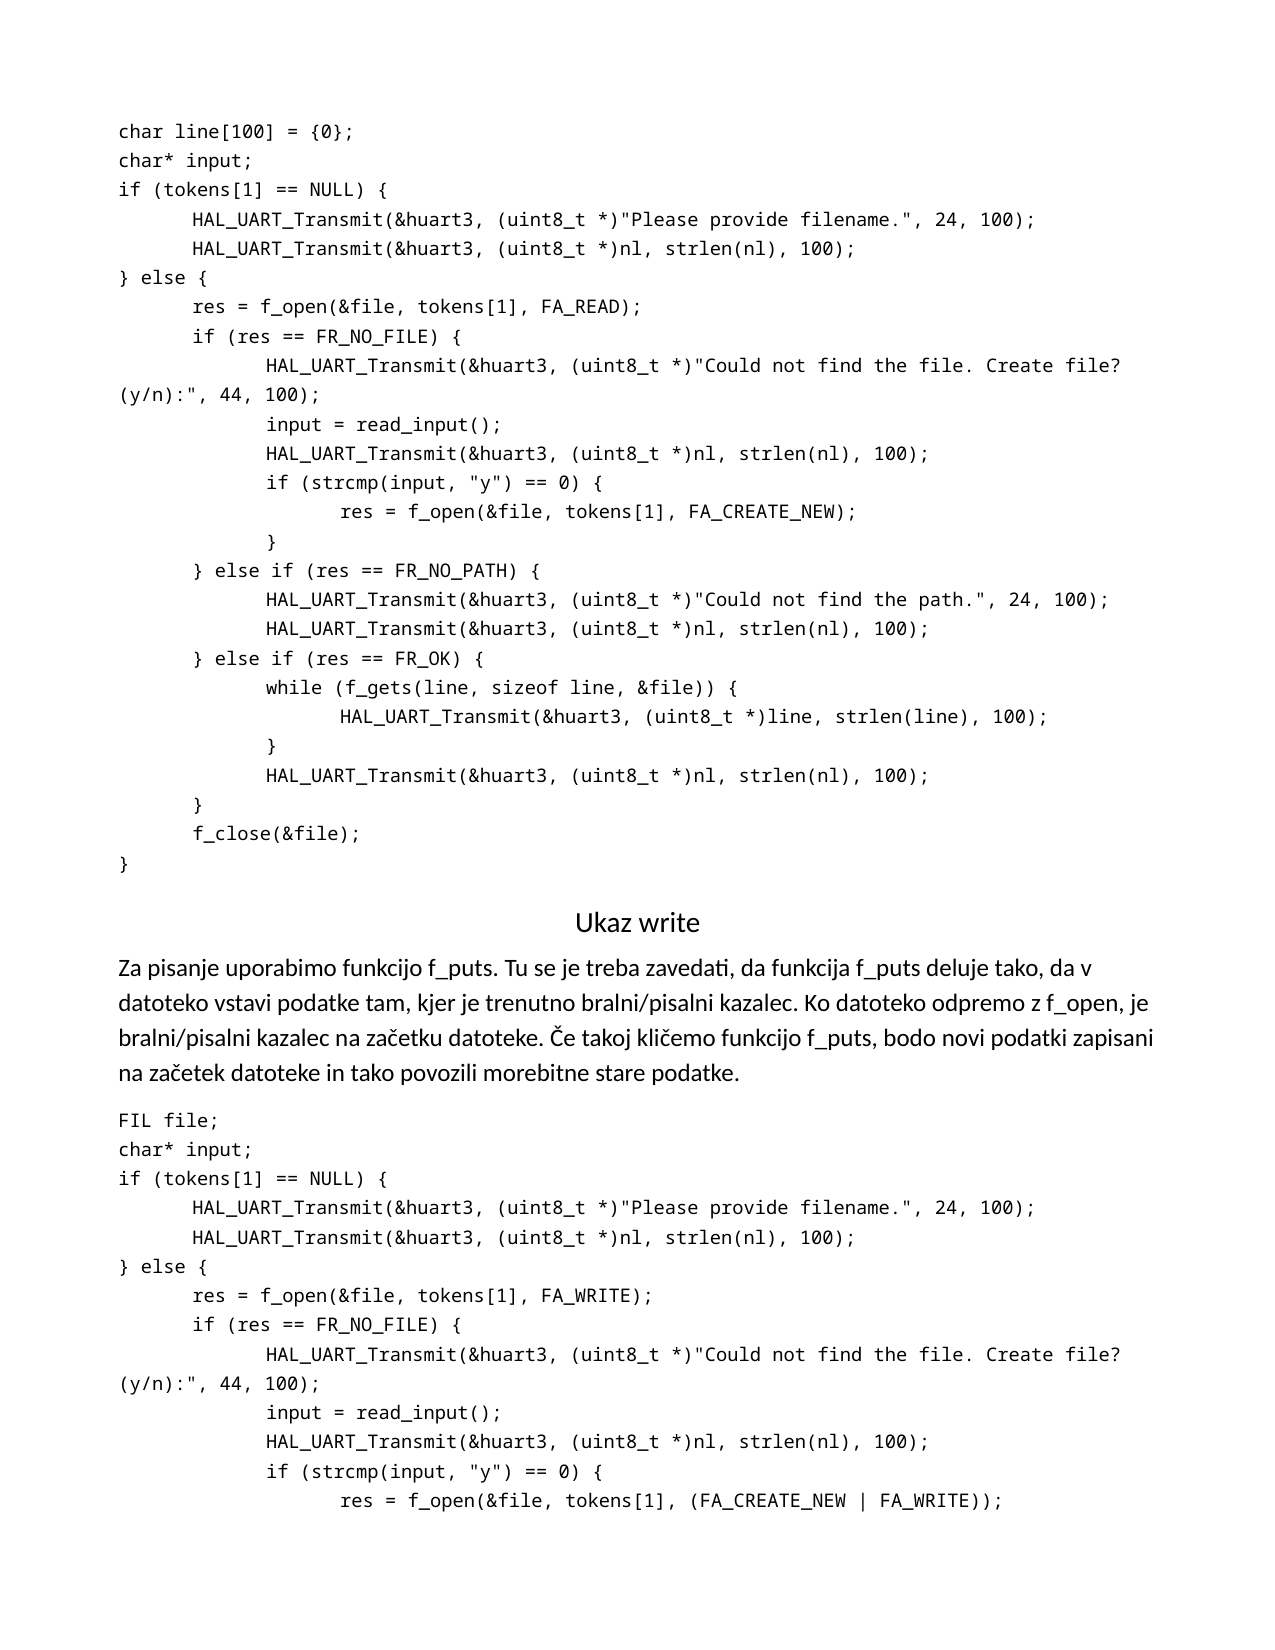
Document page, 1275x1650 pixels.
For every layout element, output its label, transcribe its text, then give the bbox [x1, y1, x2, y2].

text HAL_UART_Transmit(&huart3, (uint8_t *)"Please provide filename.", 24, 100); [118, 206, 1157, 231]
text char* input; [118, 147, 1157, 173]
text res = f_open(&file, tokens[1], FA_WRITE); [118, 1282, 1157, 1308]
text HAL_UART_Transmit(&huart3, (uint8_t *)nl, strlen(nl), 100); [118, 762, 1157, 788]
text } else if (res == FR_NO_PATH) { [118, 557, 1157, 583]
text } [118, 850, 1157, 875]
text f_close(&file); [118, 821, 1157, 846]
text char line[100] = {0}; [118, 118, 1157, 144]
text HAL_UART_Transmit(&huart3, (uint8_t *)"Could not find the file. Create file? (y/n):", 44, 100); [118, 1341, 1157, 1396]
text HAL_UART_Transmit(&huart3, (uint8_t *)nl, strlen(nl), 100); [118, 440, 1157, 466]
text res = f_open(&file, tokens[1], FA_CREATE_NEW); [118, 499, 1157, 524]
text HAL_UART_Transmit(&huart3, (uint8_t *)nl, strlen(nl), 100); [118, 616, 1157, 641]
text if (strcmp(input, "y") == 0) { [118, 469, 1157, 495]
text } else { [118, 1253, 1157, 1279]
text if (res == FR_NO_FILE) { [118, 323, 1157, 348]
text char* input; [118, 1136, 1157, 1162]
text HAL_UART_Transmit(&huart3, (uint8_t *)"Please provide filename.", 24, 100); [118, 1195, 1157, 1220]
text res = f_open(&file, tokens[1], FA_READ); [118, 294, 1157, 319]
text HAL_UART_Transmit(&huart3, (uint8_t *)line, strlen(line), 100); [118, 703, 1157, 729]
text while (f_gets(line, sizeof line, &file)) { [118, 674, 1157, 700]
text if (tokens[1] == NULL) { [118, 177, 1157, 202]
subtitle Ukaz write [118, 904, 1157, 940]
text input = read_input(); [118, 411, 1157, 436]
text } [118, 791, 1157, 817]
text } [118, 733, 1157, 758]
text if (res == FR_NO_FILE) { [118, 1312, 1157, 1337]
text } else if (res == FR_OK) { [118, 645, 1157, 671]
text HAL_UART_Transmit(&huart3, (uint8_t *)nl, strlen(nl), 100); [118, 1224, 1157, 1249]
text } [118, 528, 1157, 553]
text } else { [118, 264, 1157, 290]
text HAL_UART_Transmit(&huart3, (uint8_t *)nl, strlen(nl), 100); [118, 1429, 1157, 1454]
text Za pisanje uporabimo funkcijo f_puts. Tu se je treba zavedati, da funkcija f_puts deluje tako, da v datoteko vstavi podatke tam, kjer je trenutno bralni/pisalni kazalec. Ko datoteko odpremo z f_open, je bralni/pisalni kazalec na začetku datoteke. Če takoj kličemo funkcijo f_puts, bodo novi podatki zapisani na začetek datoteke in tako povozili morebitne stare podatke. [118, 952, 1157, 1088]
text if (strcmp(input, "y") == 0) { [118, 1458, 1157, 1484]
text input = read_input(); [118, 1399, 1157, 1425]
text if (tokens[1] == NULL) { [118, 1165, 1157, 1191]
text res = f_open(&file, tokens[1], (FA_CREATE_NEW | FA_WRITE)); [118, 1487, 1157, 1513]
text HAL_UART_Transmit(&huart3, (uint8_t *)"Could not find the file. Create file? (y/n):", 44, 100); [118, 352, 1157, 407]
text FIL file; [118, 1107, 1157, 1132]
text HAL_UART_Transmit(&huart3, (uint8_t *)nl, strlen(nl), 100); [118, 235, 1157, 261]
text HAL_UART_Transmit(&huart3, (uint8_t *)"Could not find the path.", 24, 100); [118, 586, 1157, 612]
